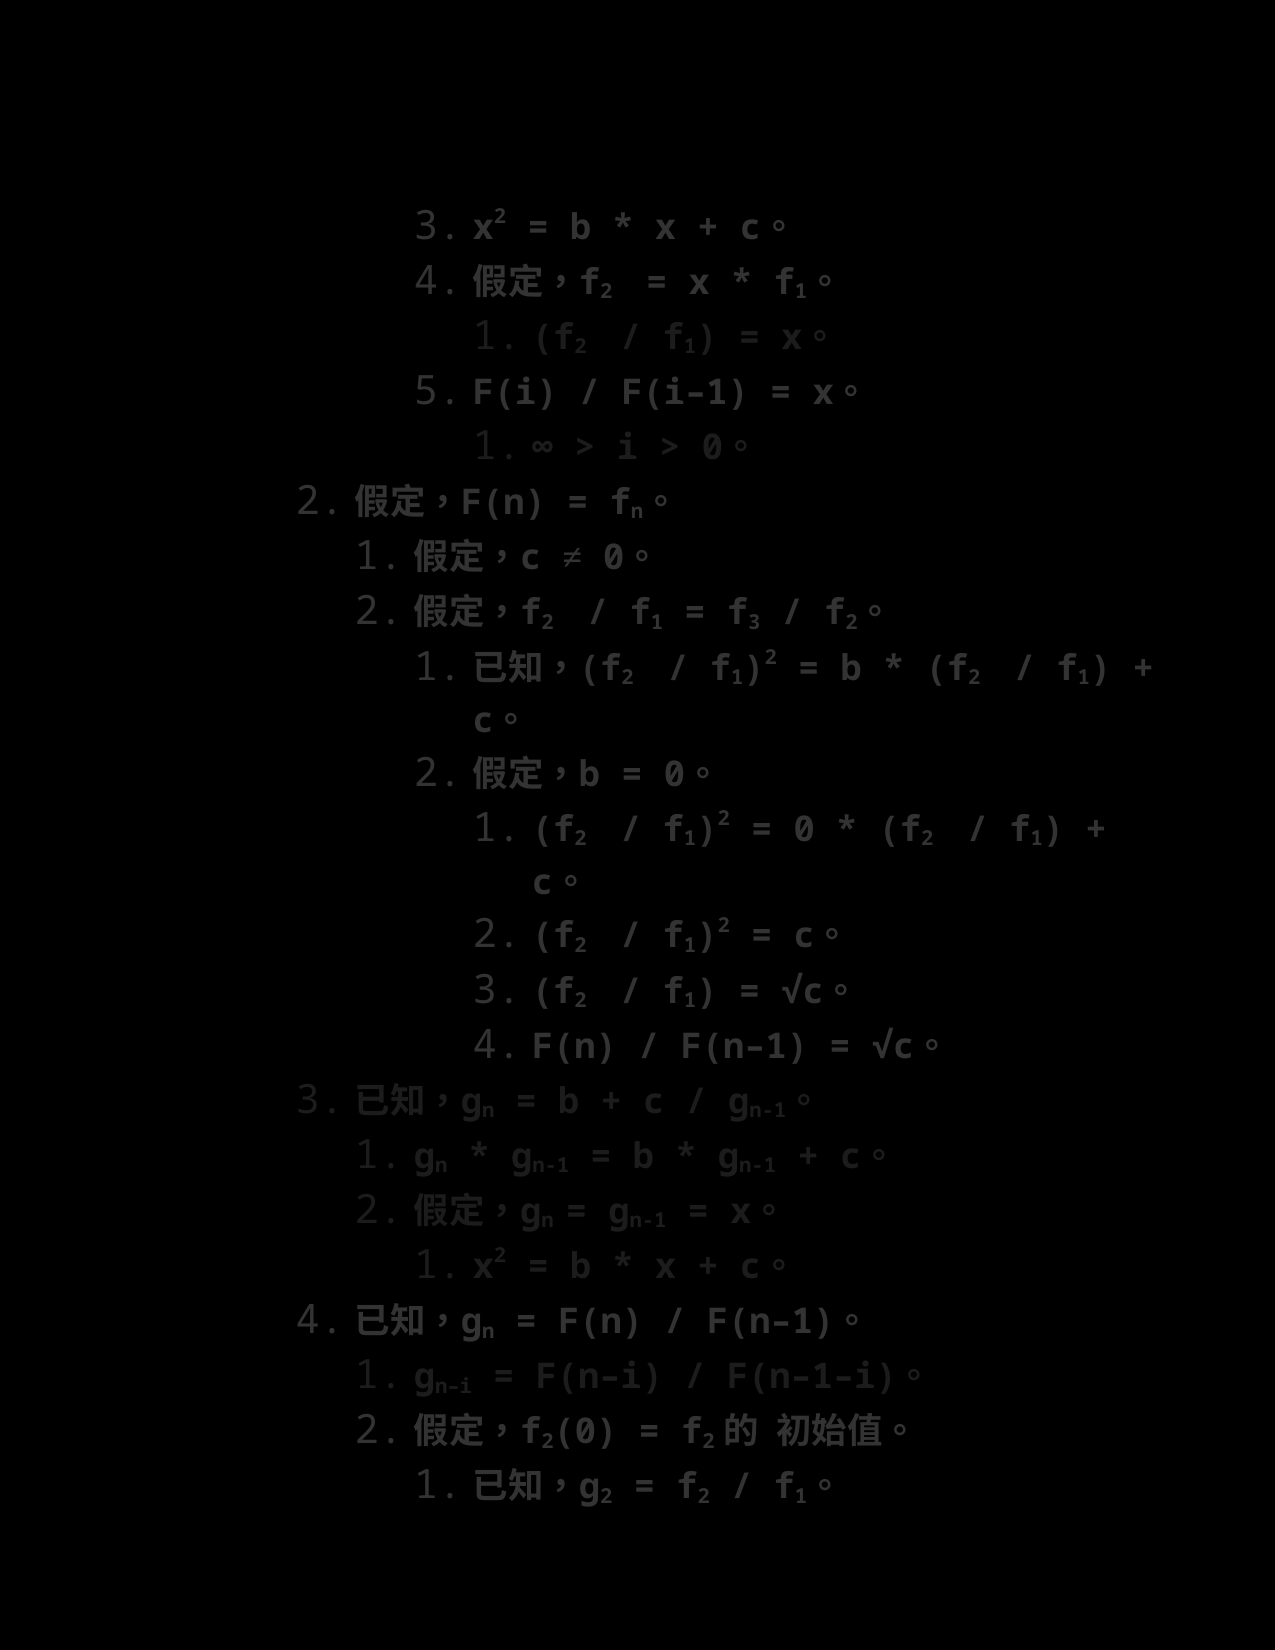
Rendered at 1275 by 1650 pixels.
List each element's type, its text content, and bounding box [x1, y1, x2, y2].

list F(i) / F(i–1) = x。 [413, 361, 1157, 416]
list 已知，g2 = f2 / f1。 [413, 1456, 1157, 1511]
list (f2 / f1)2 = 0 * (f2 / f1) + c。 [472, 798, 1157, 905]
list 已知，gn = F(n) / F(n–1)。 [295, 1290, 1157, 1346]
list 假定，f2 = x * f1。 [413, 251, 1157, 306]
list 假定，f2 / f1 = f3 / f2。 [354, 582, 1157, 637]
list ∞ > i > 0。 [472, 416, 1157, 471]
list F(n) / F(n–1) = √c。 [472, 1015, 1157, 1070]
list 假定，gn = gn-1 = x。 [354, 1180, 1157, 1235]
list 假定，b = 0。 [413, 743, 1157, 798]
list 假定，f2(0) = f2 的 初始值。 [354, 1401, 1157, 1456]
list (f2 / f1)2 = c。 [472, 905, 1157, 960]
list gn * gn-1 = b * gn-1 + c。 [354, 1125, 1157, 1180]
list 假定，c ≠ 0。 [354, 526, 1157, 582]
list (f2 / f1) = √c。 [472, 960, 1157, 1015]
list 已知，gn = b + c / gn-1。 [295, 1070, 1157, 1125]
list 假定，F(n) = fn。 [295, 471, 1157, 526]
list x2 = b * x + c。 [413, 1235, 1157, 1290]
list gn–i = F(n–i) / F(n–1–i)。 [354, 1346, 1157, 1401]
list x2 = b * x + c。 [413, 196, 1157, 251]
list 已知，(f2 / f1)2 = b * (f2 / f1) + c。 [413, 637, 1157, 743]
list (f2 / f1) = x。 [472, 306, 1157, 361]
